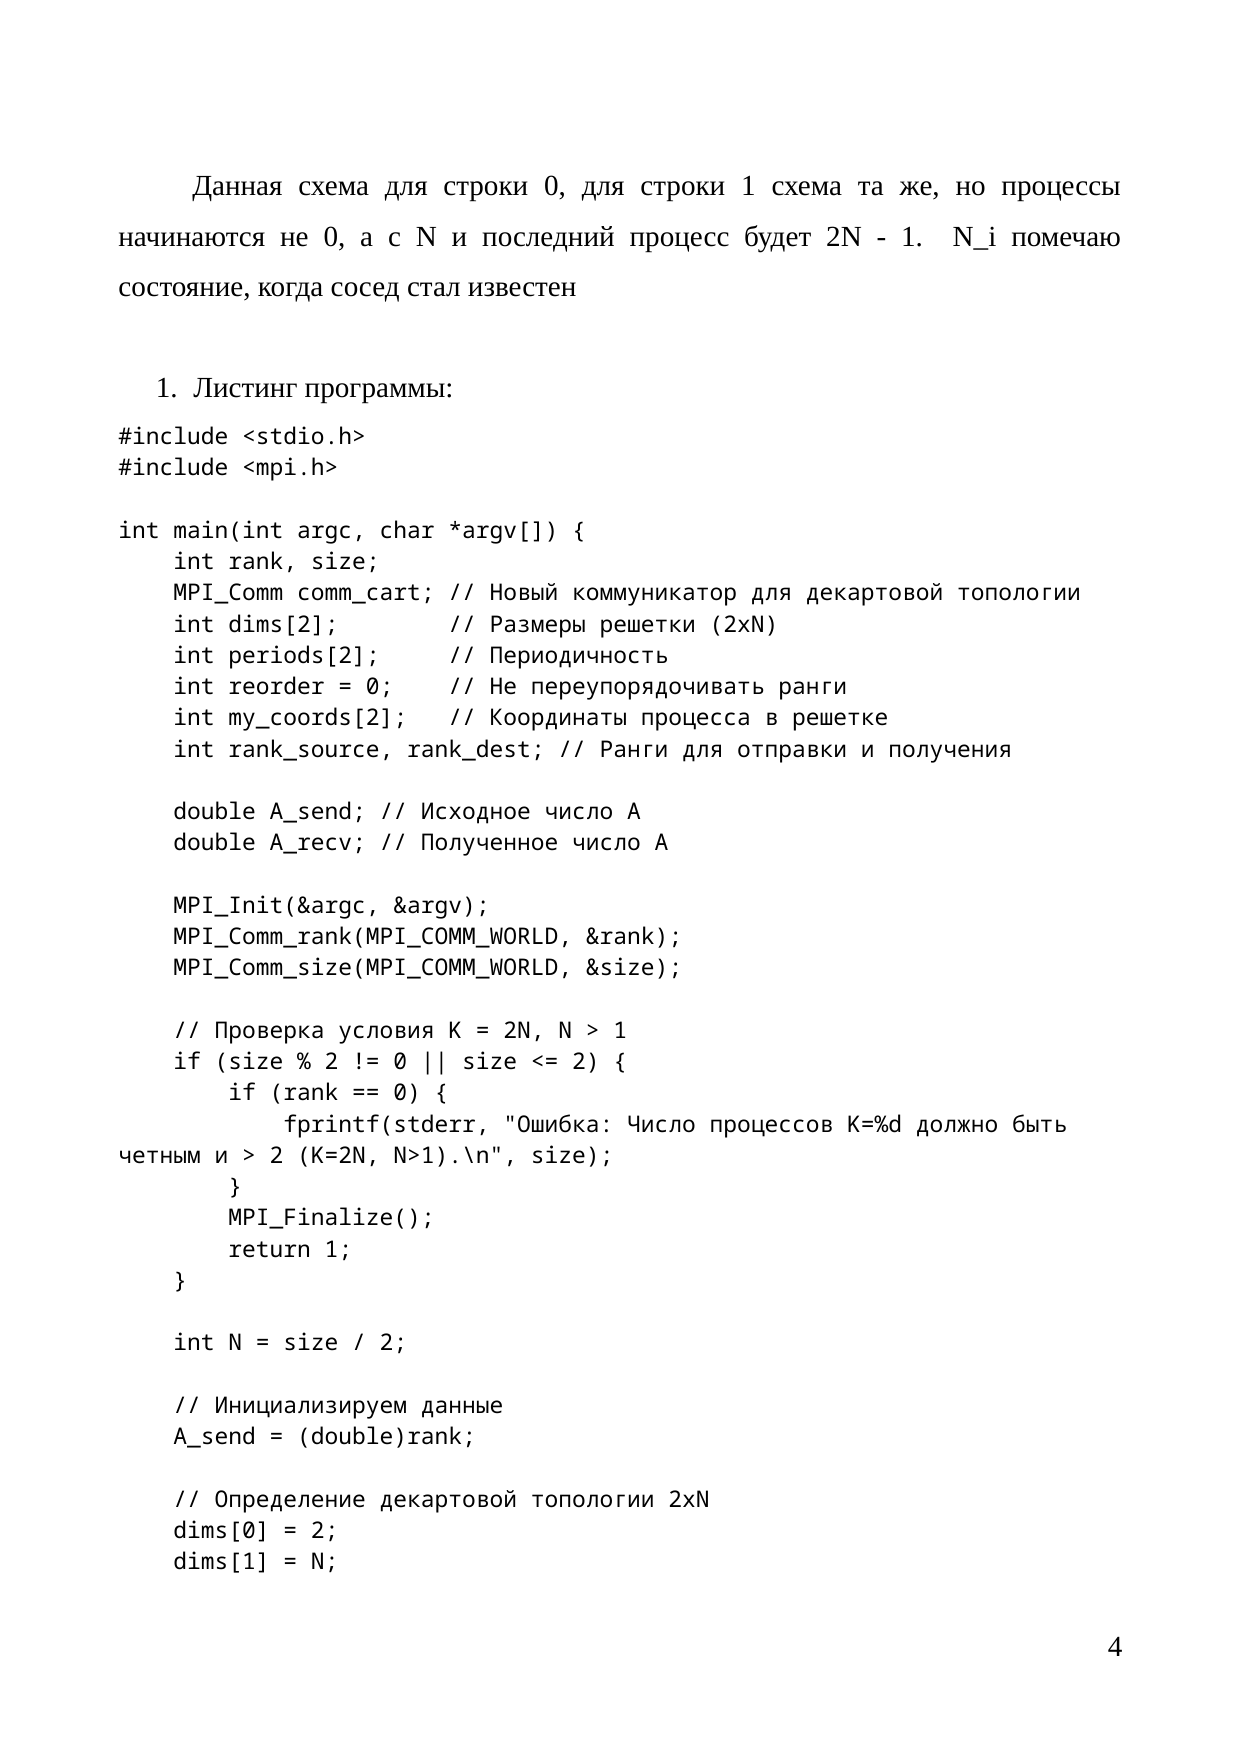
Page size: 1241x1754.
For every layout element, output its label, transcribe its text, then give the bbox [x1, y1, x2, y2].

text int rank, size; [118, 545, 1122, 576]
text if (size % 2 != 0 || size <= 2) { [118, 1045, 1122, 1076]
text #include <mpi.h> [118, 451, 1122, 482]
text if (rank == 0) { [118, 1076, 1122, 1107]
text #include <stdio.h> [118, 420, 1122, 451]
text fprintf(stderr, "Ошибка: Число процессов K=%d должно быть четным и > 2 (K=2N, N>1).\n", size); [118, 1107, 1122, 1170]
text double A_recv; // Полученное число A [118, 826, 1122, 857]
text int periods[2]; // Периодичность [118, 639, 1122, 670]
text MPI_Comm_size(MPI_COMM_WORLD, &size); [118, 951, 1122, 982]
text int reorder = 0; // Не переупорядочивать ранги [118, 670, 1122, 701]
text int main(int argc, char *argv[]) { [118, 514, 1122, 545]
text MPI_Comm comm_cart; // Новый коммуникатор для декартовой топологии [118, 576, 1122, 607]
text MPI_Comm_rank(MPI_COMM_WORLD, &rank); [118, 920, 1122, 951]
text dims[1] = N; [118, 1545, 1122, 1576]
text // Инициализируем данные [118, 1389, 1122, 1420]
list Листинг программы: [156, 370, 1122, 403]
text int my_coords[2]; // Координаты процесса в решетке [118, 701, 1122, 732]
text Данная схема для строки 0, для строки 1 схема та же, но процессы начинаются не 0, а с N и последний процесс будет 2N - 1. N_i помечаю состояние, когда сосед стал известен [118, 168, 1122, 303]
text MPI_Finalize(); [118, 1201, 1122, 1232]
text int N = size / 2; [118, 1326, 1122, 1357]
text // Определение декартовой топологии 2xN [118, 1482, 1122, 1514]
text int rank_source, rank_dest; // Ранги для отправки и получения [118, 732, 1122, 764]
text A_send = (double)rank; [118, 1420, 1122, 1451]
text } [118, 1264, 1122, 1295]
text double A_send; // Исходное число A [118, 795, 1122, 826]
text dims[0] = 2; [118, 1514, 1122, 1545]
text int dims[2]; // Размеры решетки (2xN) [118, 607, 1122, 639]
text MPI_Init(&argc, &argv); [118, 889, 1122, 920]
text // Проверка условия K = 2N, N > 1 [118, 1014, 1122, 1045]
text return 1; [118, 1232, 1122, 1264]
text } [118, 1170, 1122, 1201]
